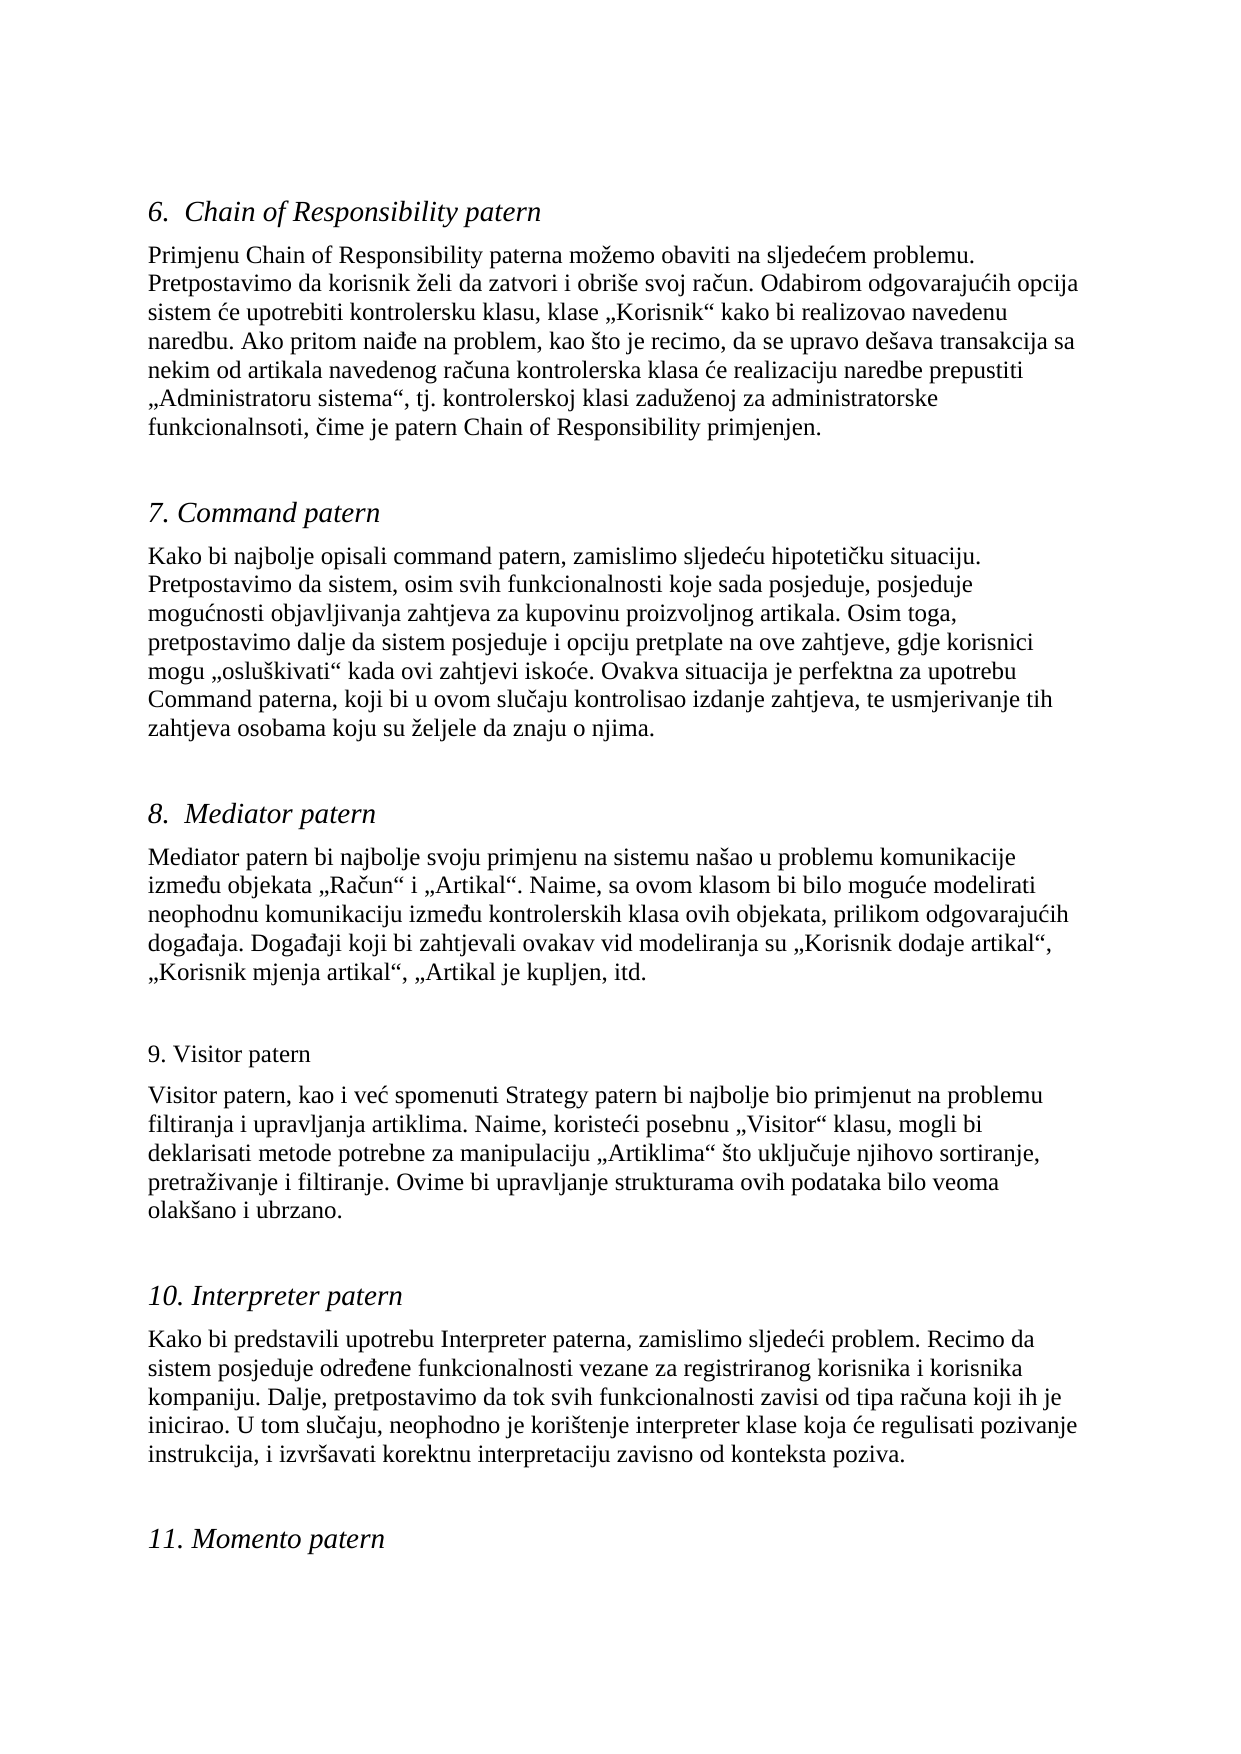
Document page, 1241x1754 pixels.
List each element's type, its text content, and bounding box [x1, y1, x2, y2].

text 7. Command patern [148, 495, 1093, 528]
text Kako bi predstavili upotrebu Interpreter paterna, zamislimo sljedeći problem. Recimo da sistem posjeduje određene funkcionalnosti vezane za registriranog korisnika i korisnika kompaniju. Dalje, pretpostavimo da tok svih funkcionalnosti zavisi od tipa računa koji ih je inicirao. U tom slučaju, neophodno je korištenje interpreter klase koja će regulisati pozivanje instrukcija, i izvršavati korektnu interpretaciju zavisno od konteksta poziva. [148, 1324, 1093, 1468]
text Mediator patern bi najbolje svoju primjenu na sistemu našao u problemu komunikacije između objekata „Račun“ i „Artikal“. Naime, sa ovom klasom bi bilo moguće modelirati neophodnu komunikaciju između kontrolerskih klasa ovih objekata, prilikom odgovarajućih događaja. Događaji koji bi zahtjevali ovakav vid modeliranja su „Korisnik dodaje artikal“, „Korisnik mjenja artikal“, „Artikal je kupljen, itd. [148, 842, 1093, 986]
text 8. Mediator patern [148, 796, 1093, 829]
text 6. Chain of Responsibility patern [148, 194, 1093, 227]
text Primjenu Chain of Responsibility paterna možemo obaviti na sljedećem problemu. Pretpostavimo da korisnik želi da zatvori i obriše svoj račun. Odabirom odgovarajućih opcija sistem će upotrebiti kontrolersku klasu, klase „Korisnik“ kako bi realizovao navedenu naredbu. Ako pritom naiđe na problem, kao što je recimo, da se upravo dešava transakcija sa nekim od artikala navedenog računa kontrolerska klasa će realizaciju naredbe prepustiti „Administratoru sistema“, tj. kontrolerskoj klasi zaduženoj za administratorske funkcionalnsoti, čime je patern Chain of Responsibility primjenjen. [148, 240, 1093, 441]
text 11. Momento patern [148, 1522, 1093, 1555]
text Visitor patern, kao i već spomenuti Strategy patern bi najbolje bio primjenut na problemu filtiranja i upravljanja artiklima. Naime, koristeći posebnu „Visitor“ klasu, mogli bi deklarisati metode potrebne za manipulaciju „Artiklima“ što uključuje njihovo sortiranje, pretraživanje i filtiranje. Ovime bi upravljanje strukturama ovih podataka bilo veoma olakšano i ubrzano. [148, 1081, 1093, 1224]
text 10. Interpreter patern [148, 1278, 1093, 1312]
text 9. Visitor patern [148, 1039, 1093, 1068]
text Kako bi najbolje opisali command patern, zamislimo sljedeću hipotetičku situaciju. Pretpostavimo da sistem, osim svih funkcionalnosti koje sada posjeduje, posjeduje mogućnosti objavljivanja zahtjeva za kupovinu proizvoljnog artikala. Osim toga, pretpostavimo dalje da sistem posjeduje i opciju pretplate na ove zahtjeve, gdje korisnici mogu „osluškivati“ kada ovi zahtjevi iskoće. Ovakva situacija je perfektna za upotrebu Command paterna, koji bi u ovom slučaju kontrolisao izdanje zahtjeva, te usmjerivanje tih zahtjeva osobama koju su željele da znaju o njima. [148, 541, 1093, 742]
